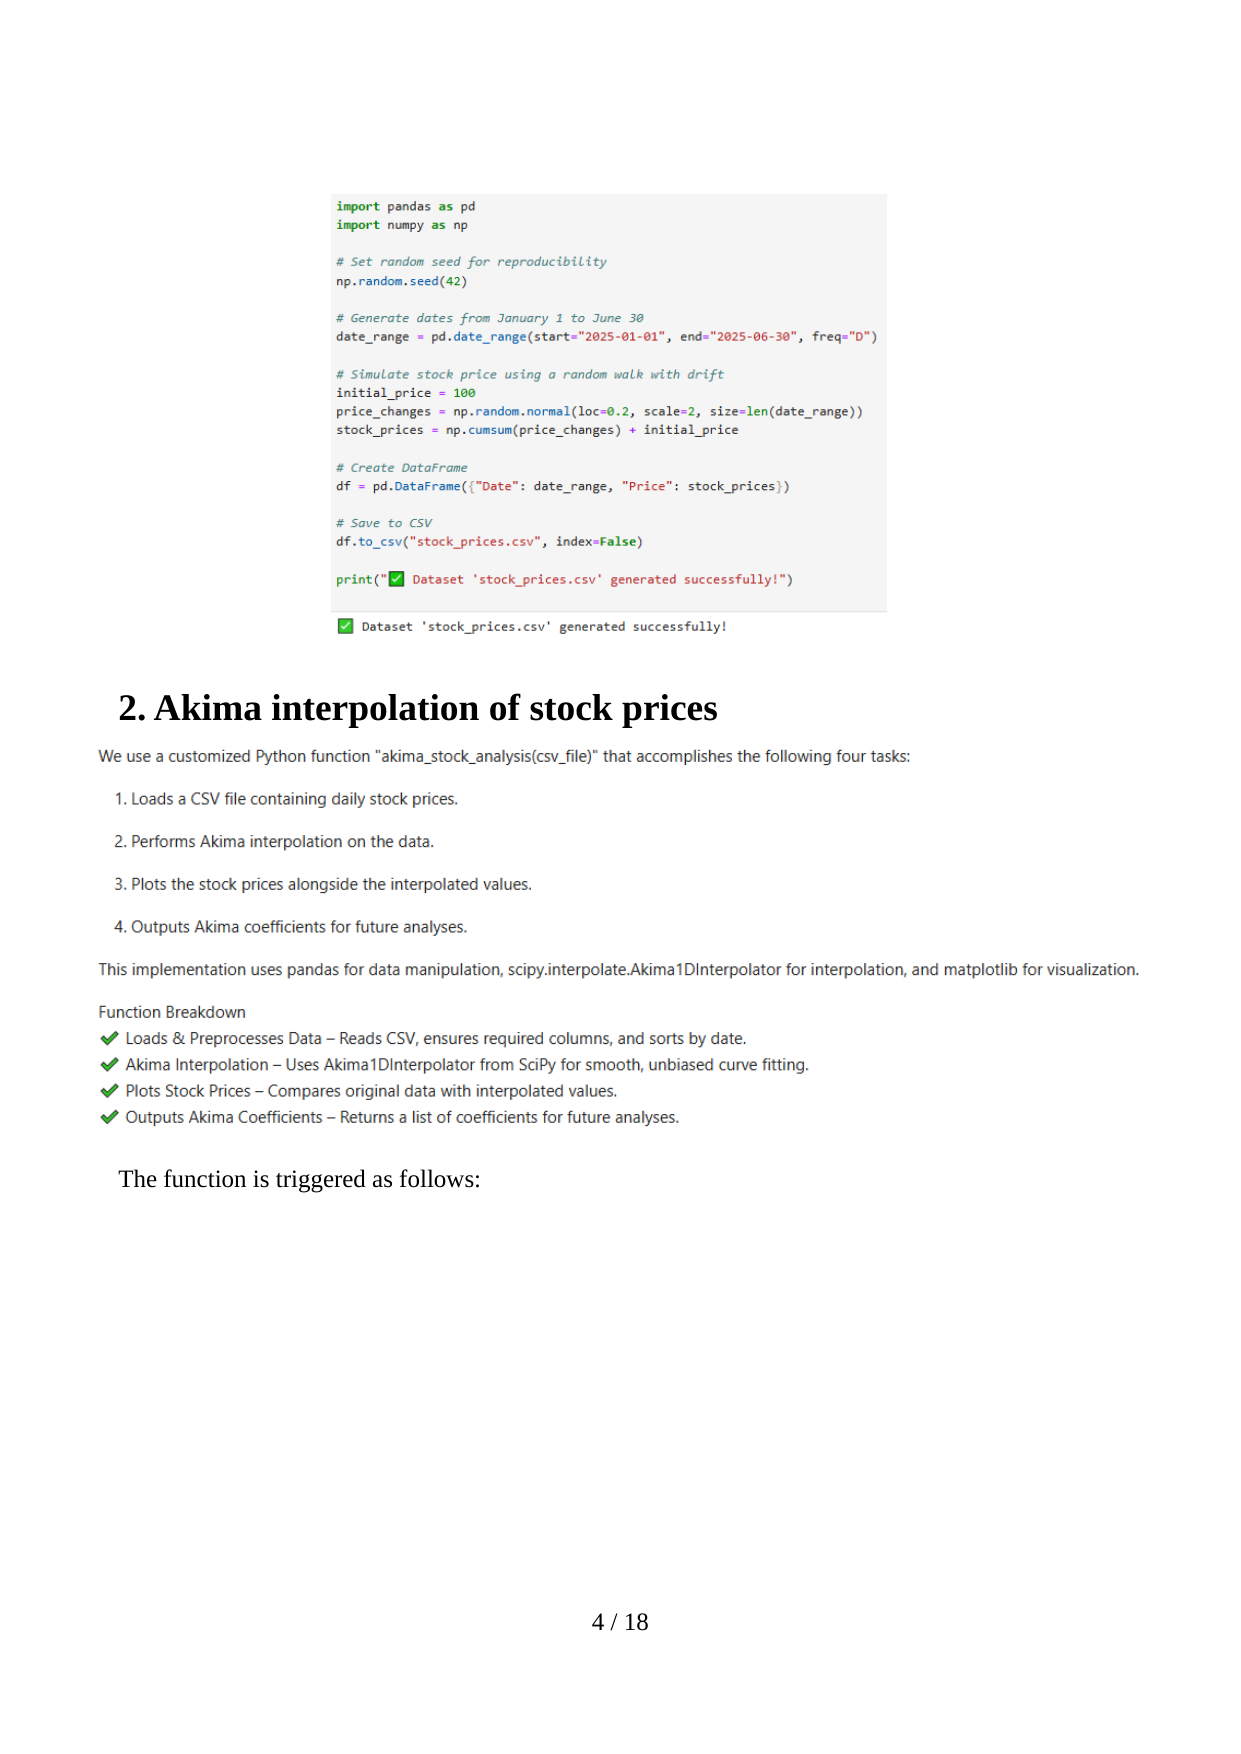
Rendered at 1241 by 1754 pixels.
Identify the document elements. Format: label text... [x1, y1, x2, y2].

picture [93, 740, 1147, 1136]
picture [330, 194, 888, 643]
text The function is triggered as follows: [118, 1164, 1122, 1193]
subtitle 2. Akima interpolation of stock prices [118, 685, 1122, 728]
